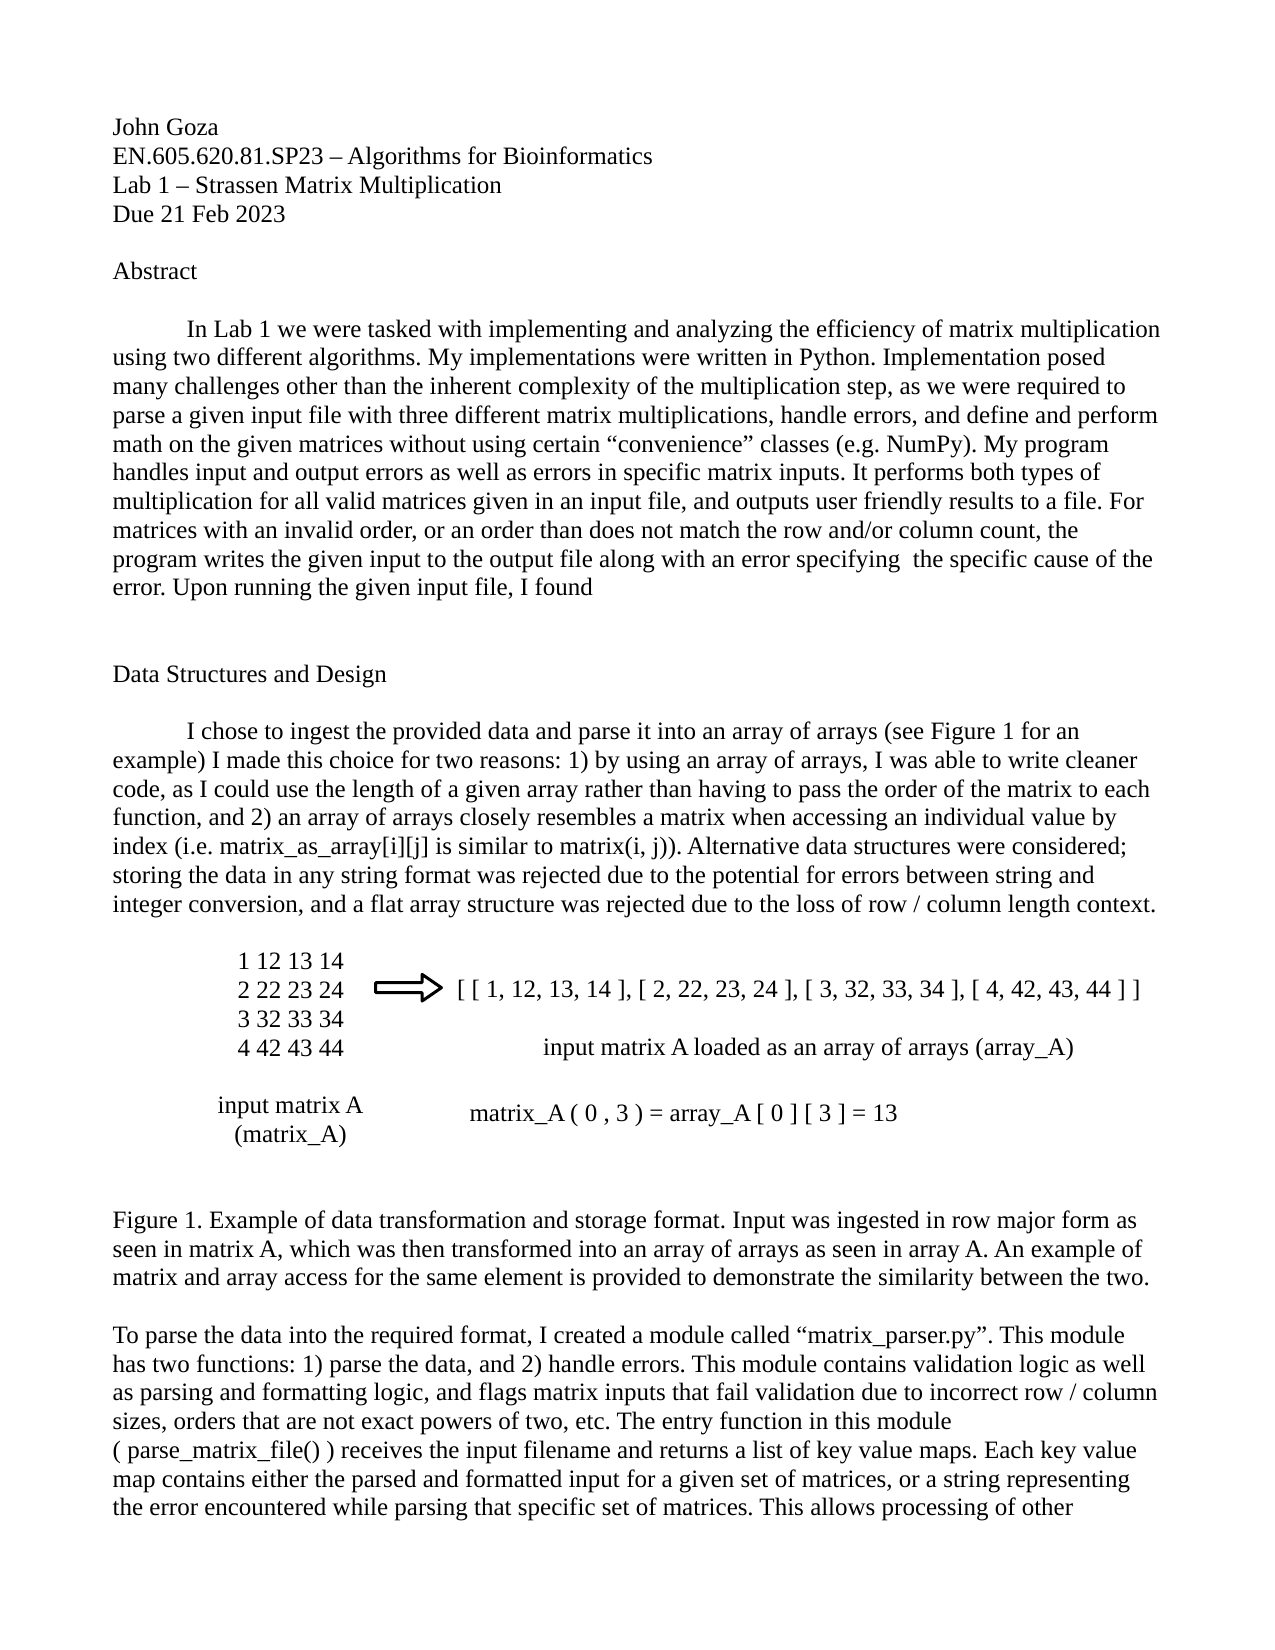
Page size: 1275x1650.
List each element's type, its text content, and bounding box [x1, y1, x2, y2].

text Figure 1. Example of data transformation and storage format. Input was ingested in row major form as seen in matrix A, which was then transformed into an array of arrays as seen in array A. An example of matrix and array access for the same element is provided to demonstrate the similarity between the two. [112, 1205, 1162, 1291]
text Due 21 Feb 2023 [112, 199, 1162, 227]
text To parse the data into the required format, I created a module called “matrix_parser.py”. This module has two functions: 1) parse the data, and 2) handle errors. This module contains validation logic as well as parsing and formatting logic, and flags matrix inputs that fail validation due to incorrect row / column sizes, orders that are not exact powers of two, etc. The entry function in this module ( parse_matrix_file() ) receives the input filename and returns a list of key value maps. Each key value map contains either the parsed and formatted input for a given set of matrices, or a string representing the error encountered while parsing that specific set of matrices. This allows processing of other [112, 1320, 1162, 1521]
text I chose to ingest the provided data and parse it into an array of arrays (see Figure 1 for an example) I made this choice for two reasons: 1) by using an array of arrays, I was able to write cleaner code, as I could use the length of a given array rather than having to pass the order of the matrix to each function, and 2) an array of arrays closely resembles a matrix when accessing an individual value by index (i.e. matrix_as_array[i][j] is similar to matrix(i, j)). Alternative data structures were considered; storing the data in any string format was rejected due to the potential for errors between string and integer conversion, and a flat array structure was rejected due to the loss of row / column length context. [112, 716, 1162, 917]
text In Lab 1 we were tasked with implementing and analyzing the efficiency of matrix multiplication using two different algorithms. My implementations were written in Python. Implementation posed many challenges other than the inherent complexity of the multiplication step, as we were required to parse a given input file with three different matrix multiplications, handle errors, and define and perform math on the given matrices without using certain “convenience” classes (e.g. NumPy). My program handles input and output errors as well as errors in specific matrix inputs. It performs both types of multiplication for all valid matrices given in an input file, and outputs user friendly results to a file. For matrices with an invalid order, or an order than does not match the row and/or column count, the program writes the given input to the output file along with an error specifying the specific cause of the error. Upon running the given input file, I found [112, 314, 1162, 601]
text Lab 1 – Strassen Matrix Multiplication [112, 170, 1162, 199]
text EN.605.620.81.SP23 – Algorithms for Bioinformatics [112, 141, 1162, 170]
text Abstract [112, 256, 1162, 285]
text John Goza [112, 112, 1162, 141]
text Data Structures and Design [112, 659, 1162, 687]
